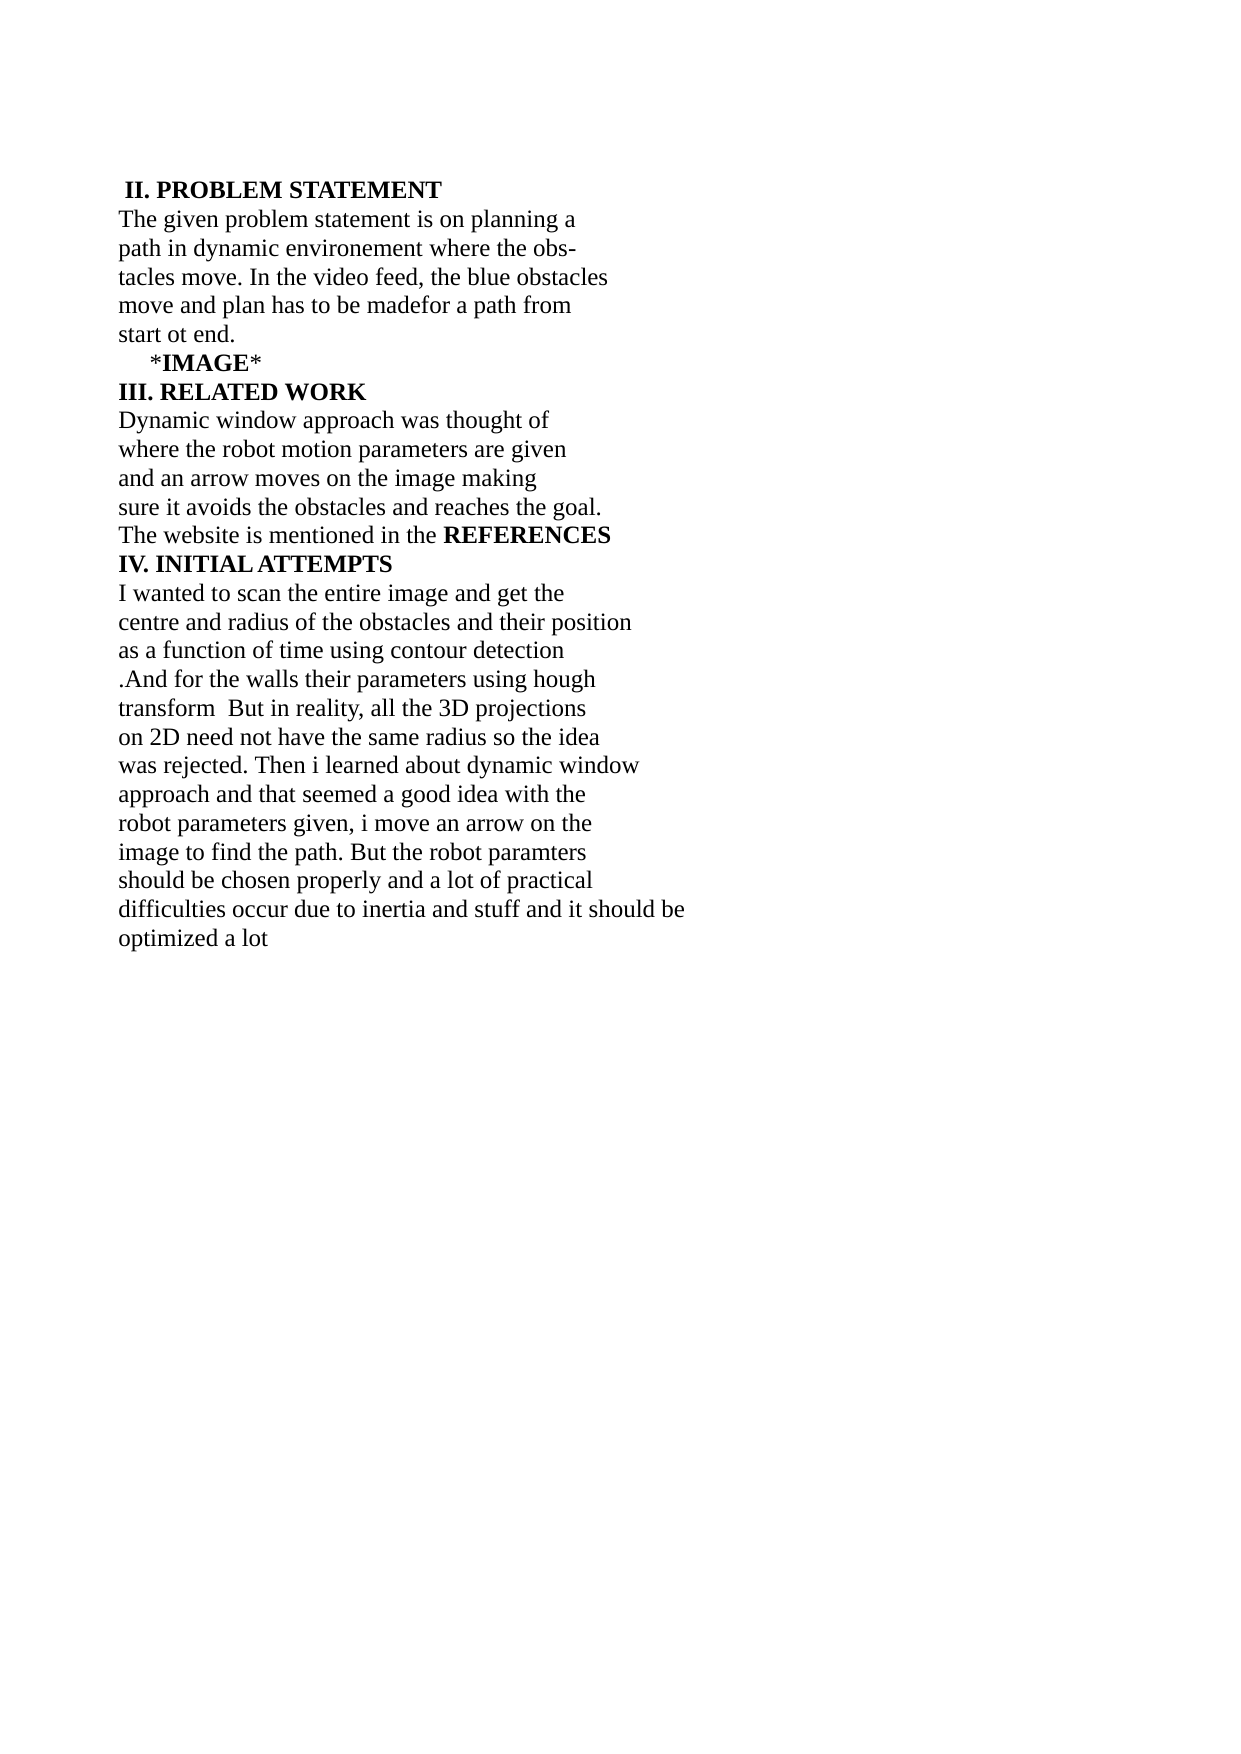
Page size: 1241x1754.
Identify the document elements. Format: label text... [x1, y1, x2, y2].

text should be chosen properly and a lot of practical [118, 866, 1122, 894]
text II. PROBLEM STATEMENT [118, 176, 1122, 204]
text approach and that seemed a good idea with the [118, 779, 1122, 808]
text *IMAGE* [118, 348, 1122, 377]
text image to find the path. But the robot paramters [118, 837, 1122, 866]
text centre and radius of the obstacles and their position [118, 607, 1122, 636]
text start ot end. [118, 319, 1122, 348]
text sure it avoids the obstacles and reaches the goal. [118, 492, 1122, 521]
text where the robot motion parameters are given [118, 434, 1122, 463]
text optimized a lot [118, 923, 1122, 952]
text difficulties occur due to inertia and stuff and it should be [118, 894, 1122, 923]
text IV. INITIAL ATTEMPTS [118, 549, 1122, 578]
text III. RELATED WORK [118, 377, 1122, 406]
text on 2D need not have the same radius so the idea [118, 722, 1122, 751]
text The website is mentioned in the REFERENCES [118, 521, 1122, 549]
text and an arrow moves on the image making [118, 463, 1122, 492]
text The given problem statement is on planning a [118, 204, 1122, 233]
text was rejected. Then i learned about dynamic window [118, 751, 1122, 779]
text tacles move. In the video feed, the blue obstacles [118, 262, 1122, 291]
text I wanted to scan the entire image and get the [118, 578, 1122, 607]
text Dynamic window approach was thought of [118, 406, 1122, 434]
text as a function of time using contour detection [118, 636, 1122, 664]
text robot parameters given, i move an arrow on the [118, 808, 1122, 837]
text move and plan has to be madefor a path from [118, 291, 1122, 319]
text .And for the walls their parameters using hough transform But in reality, all the 3D projections [118, 664, 1122, 722]
text path in dynamic environement where the obs- [118, 233, 1122, 262]
